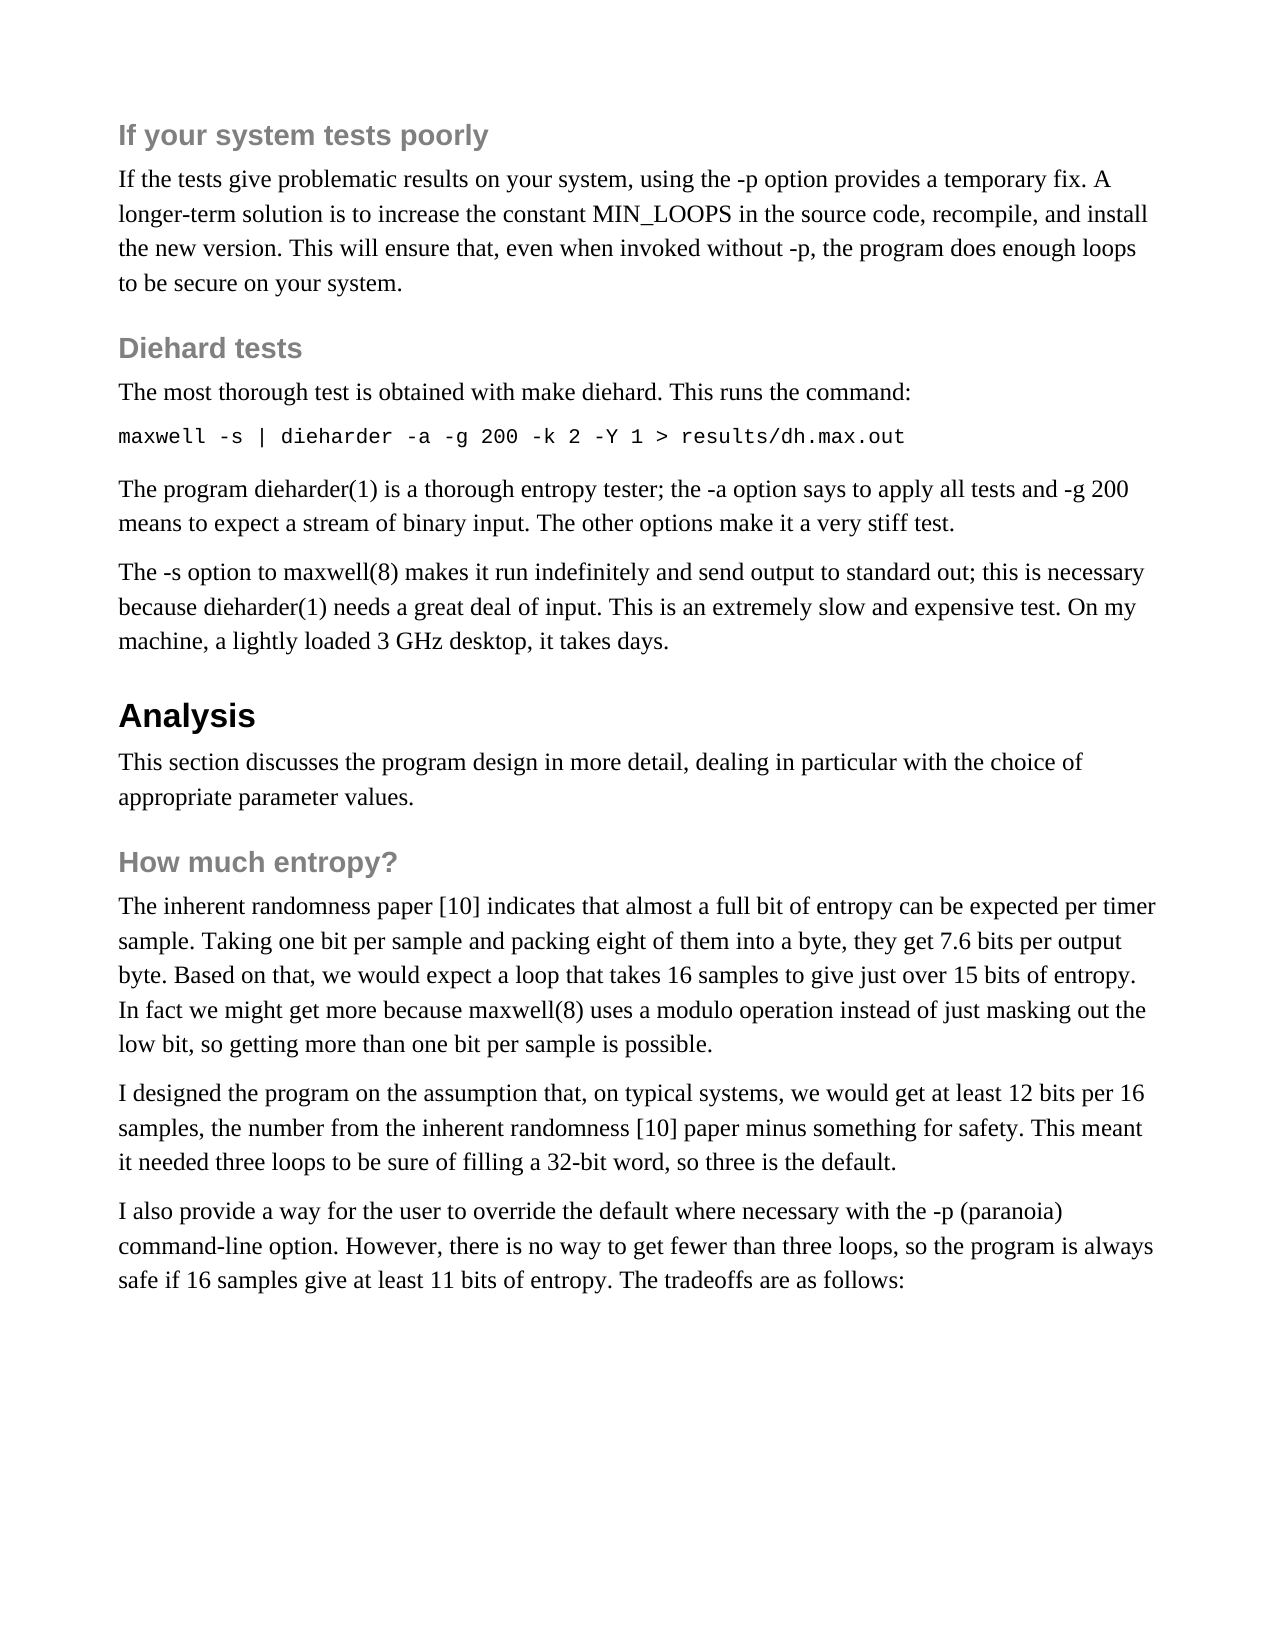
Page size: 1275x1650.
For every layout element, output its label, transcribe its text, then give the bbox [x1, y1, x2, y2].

text This section discusses the program design in more detail, dealing in particular with the choice of appropriate parameter values. [118, 747, 1157, 810]
subtitle Diehard tests [118, 331, 1157, 365]
subtitle How much entropy? [118, 845, 1157, 879]
text The program dieharder(1) is a thorough entropy tester; the -a option says to apply all tests and -g 200 means to expect a stream of binary input. The other options make it a very stiff test. [118, 474, 1157, 537]
text The -s option to maxwell(8) makes it run indefinitely and send output to standard out; this is necessary because dieharder(1) needs a great deal of input. This is an extremely slow and expensive test. On my machine, a lightly loaded 3 GHz desktop, it takes days. [118, 557, 1157, 655]
text I also provide a way for the user to override the default where necessary with the -p (paranoia) command-line option. However, there is no way to get fewer than three loops, so the program is always safe if 16 samples give at least 11 bits of entropy. The tradeoffs are as follows: [118, 1196, 1157, 1294]
text The most thorough test is obtained with make diehard. This runs the command: [118, 377, 1157, 406]
text If the tests give problematic results on your system, using the -p option provides a temporary fix. A longer-term solution is to increase the constant MIN_LOOPS in the source code, recompile, and install the new version. This will ensure that, even when invoked without -p, the program does enough loops to be secure on your system. [118, 164, 1157, 296]
text maxwell -s | dieharder -a -g 200 -k 2 -Y 1 > results/dh.max.out [118, 426, 1157, 450]
subtitle If your system tests poorly [118, 118, 1157, 152]
text I designed the program on the assumption that, on typical systems, we would get at least 12 bits per 16 samples, the number from the inherent randomness [10] paper minus something for safety. This meant it needed three loops to be sure of filling a 32-bit word, so three is the default. [118, 1078, 1157, 1176]
text The inherent randomness paper [10] indicates that almost a full bit of entropy can be expected per timer sample. Taking one bit per sample and packing eight of them into a byte, they get 7.6 bits per output byte. Based on that, we would expect a loop that takes 16 samples to give just over 15 bits of entropy. In fact we might get more because maxwell(8) uses a modulo operation instead of just masking out the low bit, so getting more than one bit per sample is possible. [118, 891, 1157, 1058]
subtitle Analysis [118, 696, 1157, 735]
